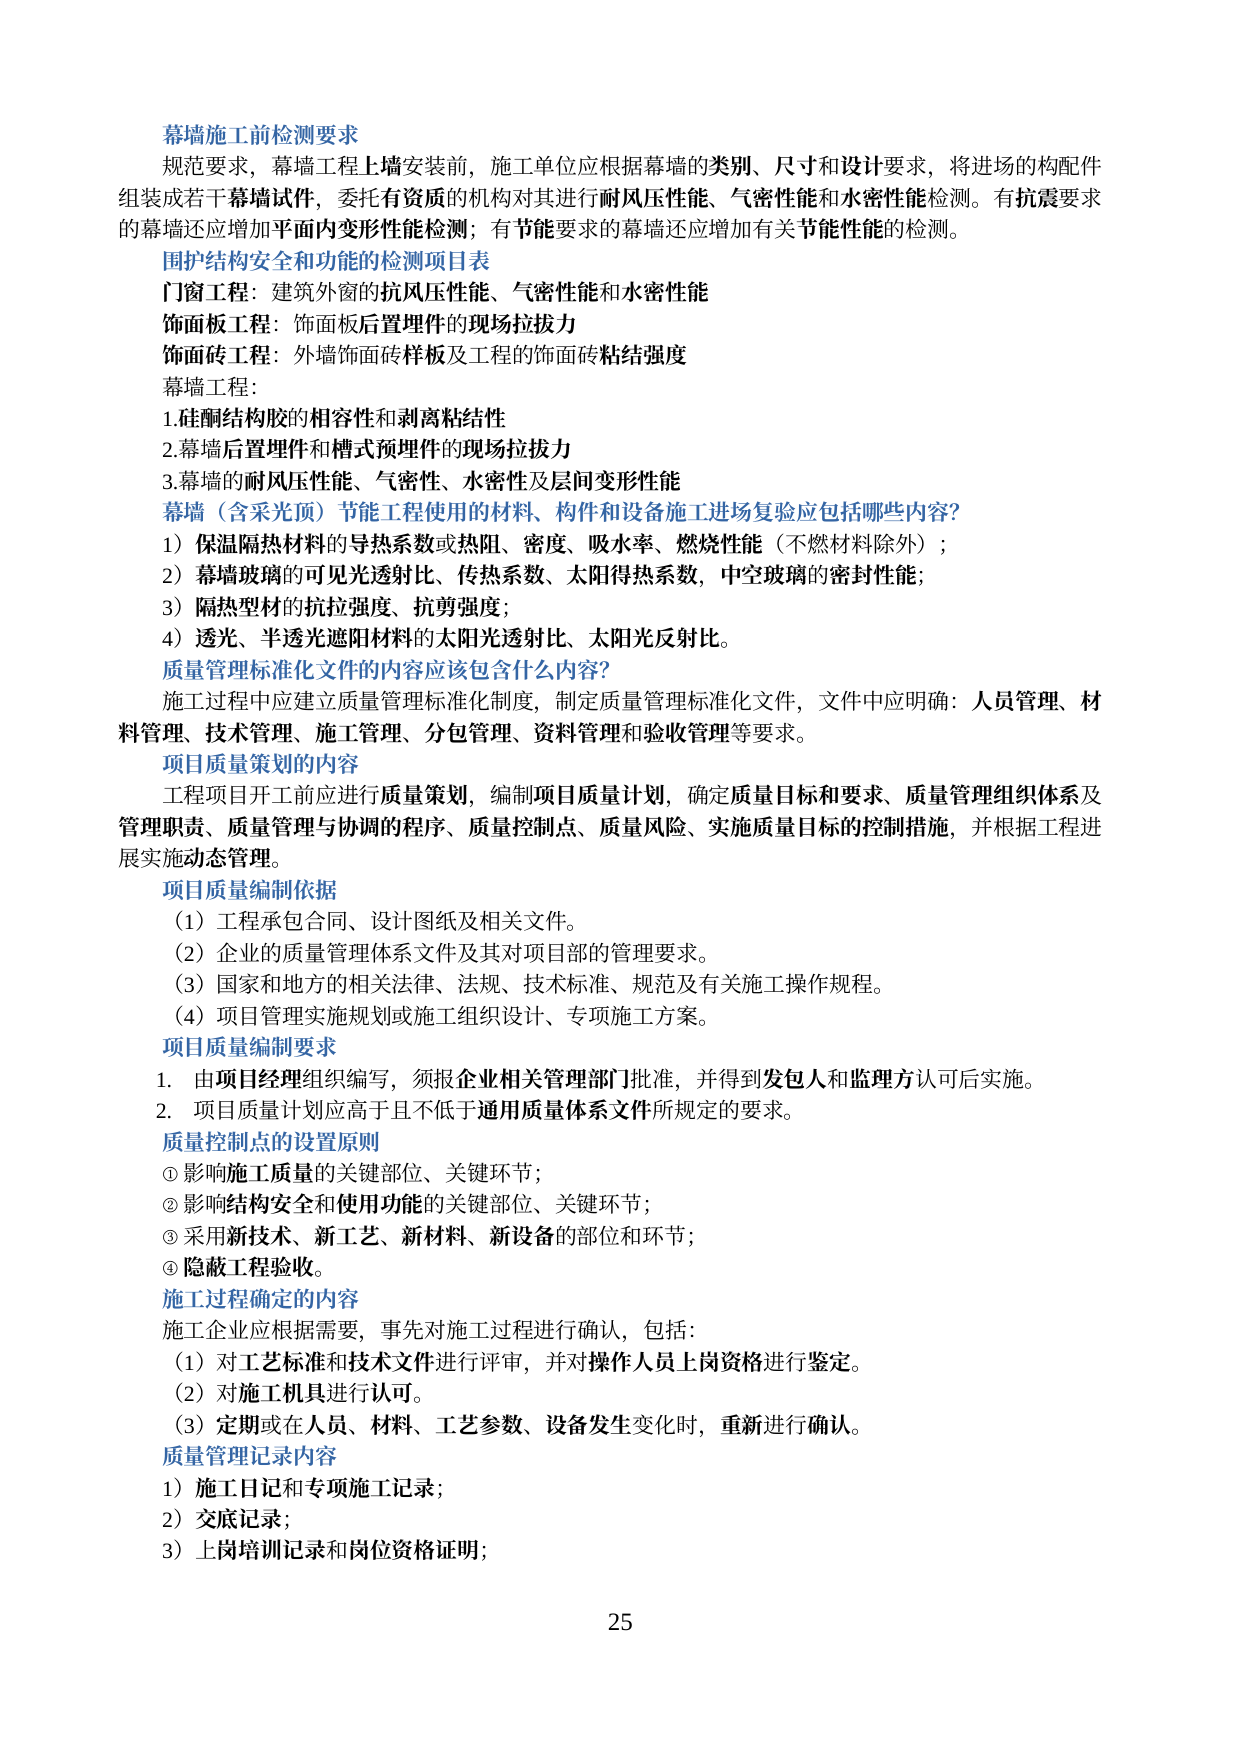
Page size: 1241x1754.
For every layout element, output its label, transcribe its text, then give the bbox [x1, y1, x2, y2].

text ③采用新技术、新工艺、新材料、新设备的部位和环节； [118, 1219, 1122, 1251]
text 3.幕墙的耐风压性能、气密性、水密性及层间变形性能 [118, 464, 1122, 496]
subtitle 项目质量策划的内容 [118, 747, 1122, 779]
text （1）工程承包合同、设计图纸及相关文件。 [118, 904, 1122, 936]
text ④隐蔽工程验收。 [118, 1251, 1122, 1282]
text 3）上岗培训记录和岗位资格证明； [118, 1534, 1122, 1565]
subtitle 质量管理记录内容 [118, 1439, 1122, 1471]
subtitle 幕墙（含采光顶）节能工程使用的材料、构件和设备施工进场复验应包括哪些内容？ [118, 496, 1122, 527]
text 幕墙工程： [118, 370, 1122, 401]
text 施工企业应根据需要，事先对施工过程进行确认，包括： [118, 1313, 1122, 1345]
text 2）交底记录； [118, 1502, 1122, 1534]
subtitle 围护结构安全和功能的检测项目表 [118, 244, 1122, 275]
subtitle 幕墙施工前检测要求 [118, 118, 1122, 149]
text （3）定期或在人员、材料、工艺参数、设备发生变化时，重新进行确认。 [118, 1408, 1122, 1439]
text （3）国家和地方的相关法律、法规、技术标准、规范及有关施工操作规程。 [118, 967, 1122, 999]
text ②影响结构安全和使用功能的关键部位、关键环节； [118, 1188, 1122, 1219]
text 施工过程中应建立质量管理标准化制度，制定质量管理标准化文件，文件中应明确：人员管理、材料管理、技术管理、施工管理、分包管理、资料管理和验收管理等要求。 [118, 684, 1122, 747]
text 饰面砖工程：外墙饰面砖样板及工程的饰面砖粘结强度 [118, 338, 1122, 370]
text （1）对工艺标准和技术文件进行评审，并对操作人员上岗资格进行鉴定。 [118, 1345, 1122, 1376]
text 1.硅酮结构胶的相容性和剥离粘结性 [118, 401, 1122, 433]
text （2）对施工机具进行认可。 [118, 1376, 1122, 1408]
text 门窗工程：建筑外窗的抗风压性能、气密性能和水密性能 [118, 275, 1122, 307]
text 饰面板工程：饰面板后置埋件的现场拉拔力 [118, 307, 1122, 338]
text （4）项目管理实施规划或施工组织设计、专项施工方案。 [118, 999, 1122, 1030]
text 1）施工日记和专项施工记录； [118, 1471, 1122, 1502]
subtitle 施工过程确定的内容 [118, 1282, 1122, 1313]
text ①影响施工质量的关键部位、关键环节； [118, 1156, 1122, 1188]
subtitle 项目质量编制要求 [118, 1030, 1122, 1062]
text 规范要求，幕墙工程上墙安装前，施工单位应根据幕墙的类别、尺寸和设计要求，将进场的构配件组装成若干幕墙试件，委托有资质的机构对其进行耐风压性能、气密性能和水密性能检测。有抗震要求的幕墙还应增加平面内变形性能检测；有节能要求的幕墙还应增加有关节能性能的检测。 [118, 149, 1122, 244]
text 3）隔热型材的抗拉强度、抗剪强度； [118, 590, 1122, 621]
subtitle 质量控制点的设置原则 [118, 1125, 1122, 1156]
text 4）透光、半透光遮阳材料的太阳光透射比、太阳光反射比。 [118, 621, 1122, 653]
text 工程项目开工前应进行质量策划，编制项目质量计划，确定质量目标和要求、质量管理组织体系及管理职责、质量管理与协调的程序、质量控制点、质量风险、实施质量目标的控制措施，并根据工程进展实施动态管理。 [118, 779, 1122, 873]
subtitle 质量管理标准化文件的内容应该包含什么内容？ [118, 653, 1122, 684]
list 由项目经理组织编写，须报企业相关管理部门批准，并得到发包人和监理方认可后实施。 [156, 1062, 1122, 1093]
text （2）企业的质量管理体系文件及其对项目部的管理要求。 [118, 936, 1122, 967]
subtitle 项目质量编制依据 [118, 873, 1122, 904]
text 2）幕墙玻璃的可见光透射比、传热系数、太阳得热系数，中空玻璃的密封性能； [118, 558, 1122, 590]
text 2.幕墙后置埋件和槽式预埋件的现场拉拔力 [118, 433, 1122, 464]
list 项目质量计划应高于且不低于通用质量体系文件所规定的要求。 [156, 1093, 1122, 1125]
text 1）保温隔热材料的导热系数或热阻、密度、吸水率、燃烧性能（不燃材料除外）； [118, 527, 1122, 558]
